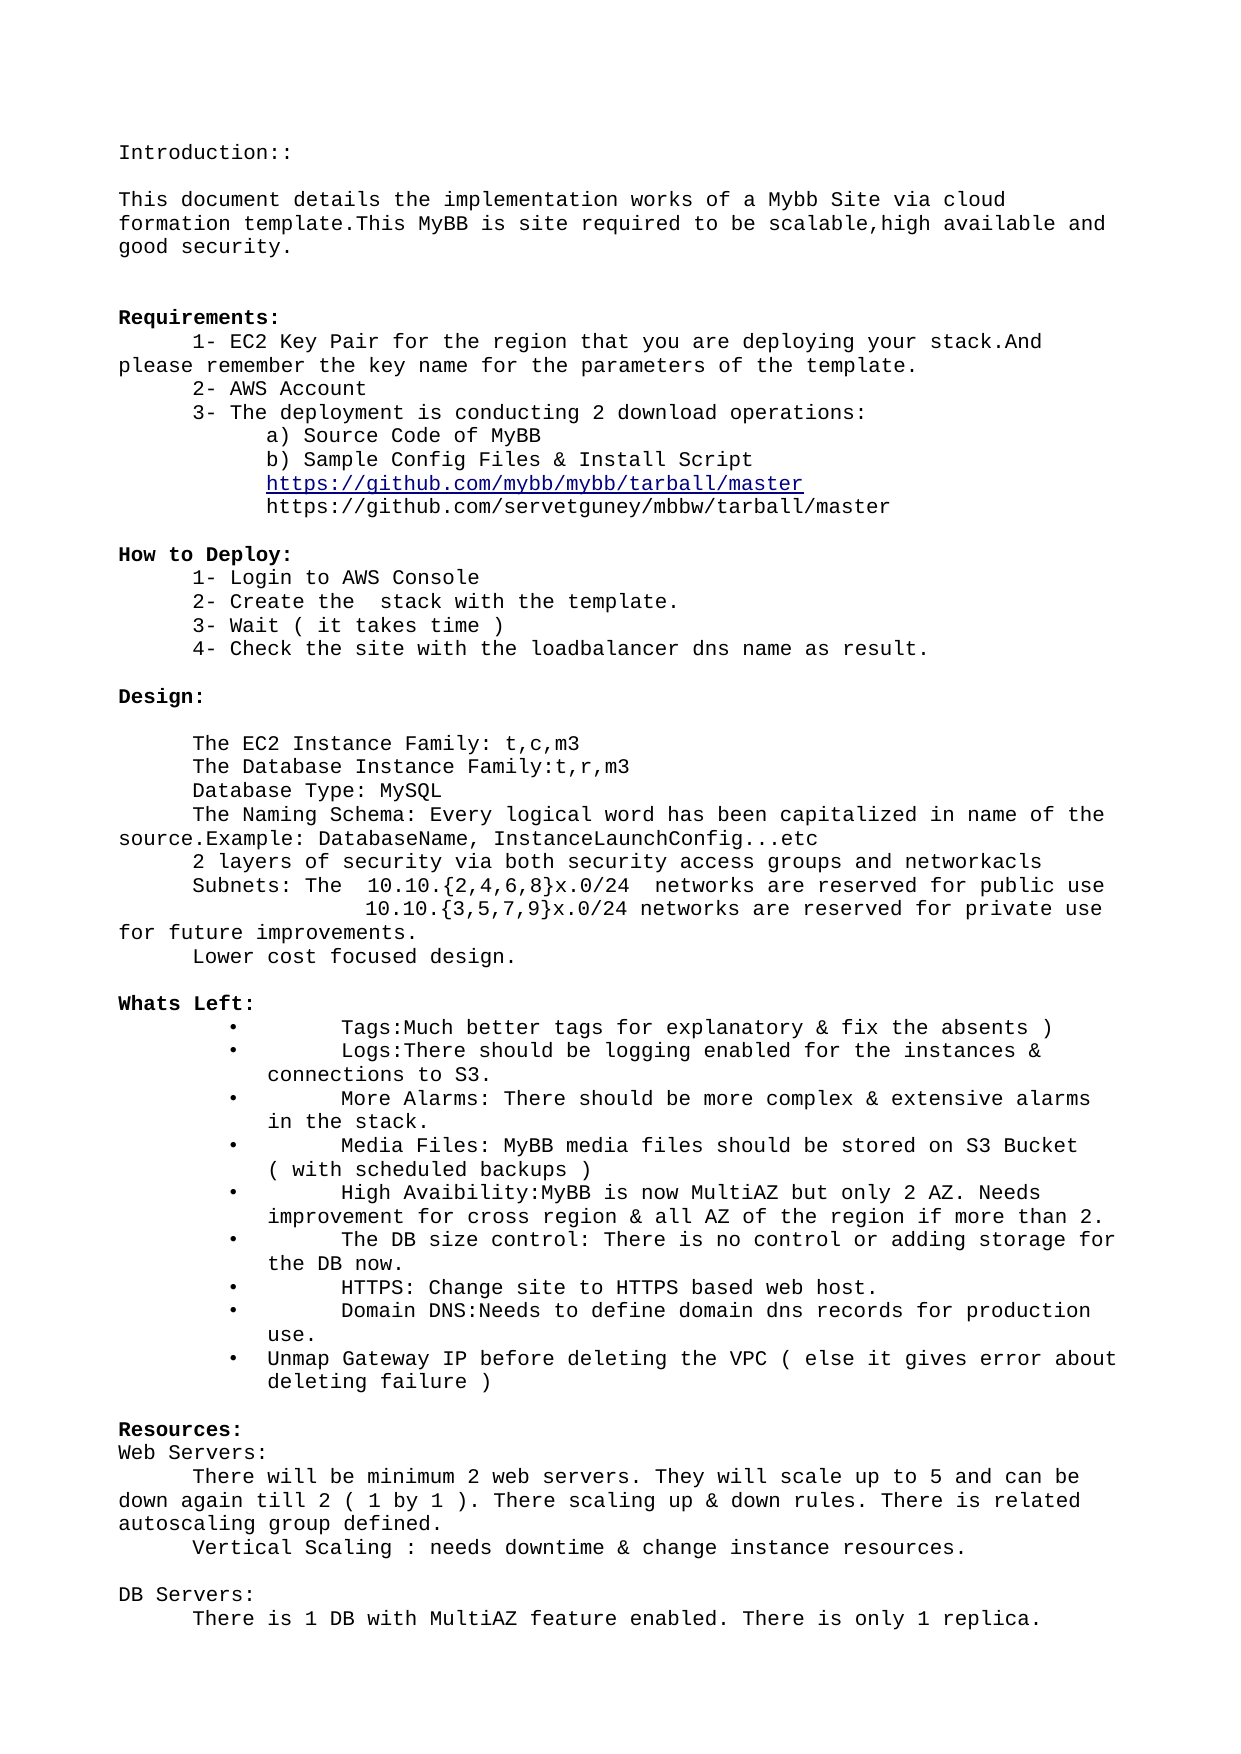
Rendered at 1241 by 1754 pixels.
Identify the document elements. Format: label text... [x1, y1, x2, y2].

list High Avaibility:MyBB is now MultiAZ but only 2 AZ. Needs improvement for cross region & all AZ of the region if more than 2. [229, 1182, 1122, 1229]
list Media Files: MyBB media files should be stored on S3 Bucket ( with scheduled backups ) [229, 1135, 1122, 1182]
text 2- AWS Account [118, 378, 1122, 402]
list More Alarms: There should be more complex & extensive alarms in the stack. [229, 1088, 1122, 1135]
text Requirements: [118, 307, 1122, 331]
text The EC2 Instance Family: t,c,m3 [118, 733, 1122, 757]
text 4- Check the site with the loadbalancer dns name as result. [118, 638, 1122, 662]
list Domain DNS:Needs to define domain dns records for production use. [229, 1300, 1122, 1348]
text 3- The deployment is conducting 2 download operations: [118, 402, 1122, 426]
list HTTPS: Change site to HTTPS based web host. [229, 1277, 1122, 1300]
text Introduction:: [118, 142, 1122, 165]
text Resources: [118, 1419, 1122, 1442]
text How to Deploy: [118, 544, 1122, 567]
text b) Sample Config Files & Install Script [118, 449, 1122, 473]
text This document details the implementation works of a Mybb Site via cloud formation template.This MyBB is site required to be scalable,high available and good security. [118, 189, 1122, 260]
list Logs:There should be logging enabled for the instances & connections to S3. [229, 1040, 1122, 1088]
text There will be minimum 2 web servers. They will scale up to 5 and can be down again till 2 ( 1 by 1 ). There scaling up & down rules. There is related autoscaling group defined. [118, 1466, 1122, 1537]
text 2- Create the stack with the template. [118, 591, 1122, 615]
text 10.10.{3,5,7,9}x.0/24 networks are reserved for private use for future improvements. [118, 898, 1122, 946]
text Vertical Scaling : needs downtime & change instance resources. [118, 1537, 1122, 1561]
list Tags:Much better tags for explanatory & fix the absents ) [229, 1017, 1122, 1040]
text Design: [118, 686, 1122, 709]
text The Naming Schema: Every logical word has been capitalized in name of the source.Example: DatabaseName, InstanceLaunchConfig...etc [118, 804, 1122, 851]
text https://github.com/servetguney/mbbw/tarball/master [118, 496, 1122, 520]
list The DB size control: There is no control or adding storage for the DB now. [229, 1229, 1122, 1277]
text The Database Instance Family:t,r,m3 [118, 757, 1122, 780]
text 2 layers of security via both security access groups and networkacls [118, 851, 1122, 875]
text a) Source Code of MyBB [118, 426, 1122, 449]
text There is 1 DB with MultiAZ feature enabled. There is only 1 replica. [118, 1608, 1122, 1631]
text 3- Wait ( it takes time ) [118, 615, 1122, 638]
text Web Servers: [118, 1442, 1122, 1466]
text Whats Left: [118, 993, 1122, 1017]
text Lower cost focused design. [118, 946, 1122, 969]
text 1- Login to AWS Console [118, 567, 1122, 591]
text DB Servers: [118, 1584, 1122, 1608]
text Database Type: MySQL [118, 780, 1122, 804]
text https://github.com/mybb/mybb/tarball/master [118, 473, 1122, 496]
list Unmap Gateway IP before deleting the VPC ( else it gives error about deleting failure ) [229, 1348, 1122, 1395]
text Subnets: The 10.10.{2,4,6,8}x.0/24 networks are reserved for public use [118, 875, 1122, 898]
text 1- EC2 Key Pair for the region that you are deploying your stack.And please remember the key name for the parameters of the template. [118, 331, 1122, 378]
